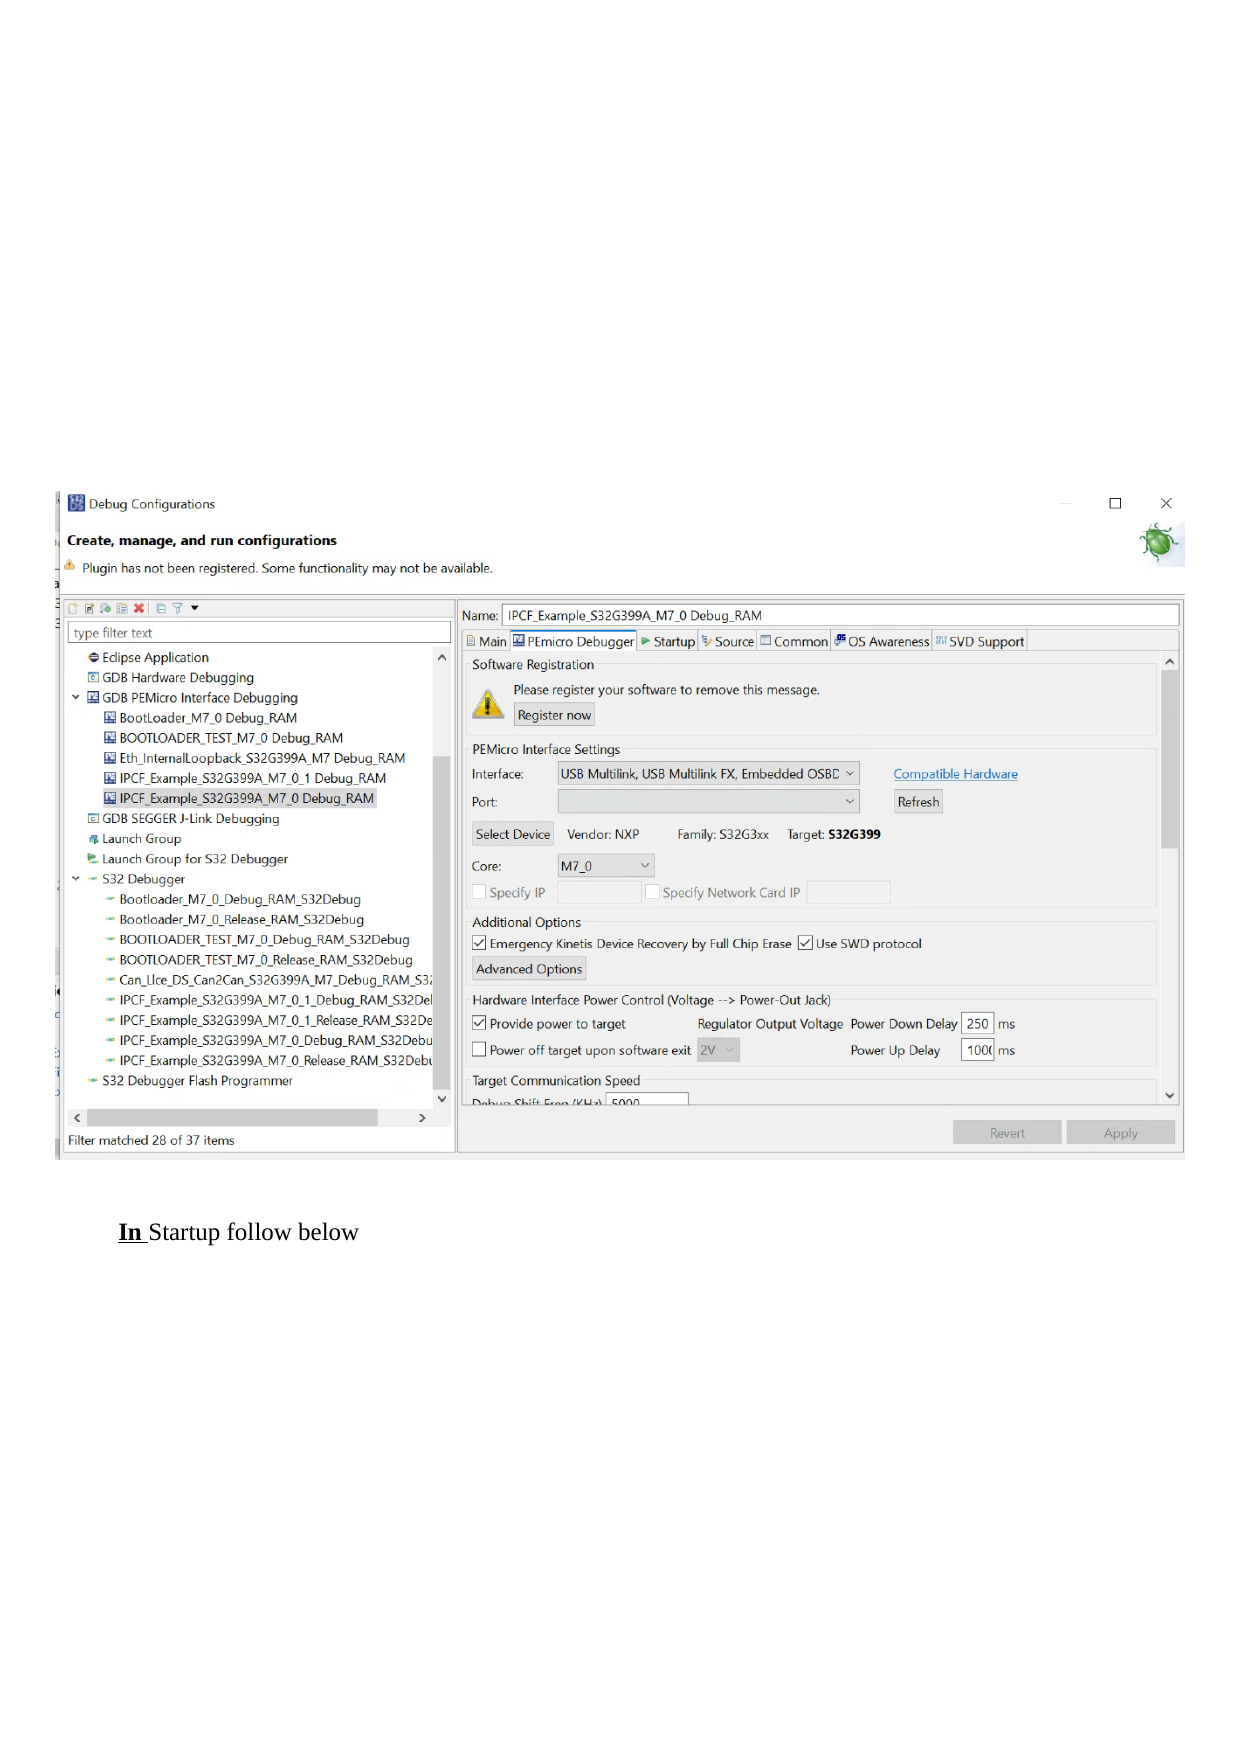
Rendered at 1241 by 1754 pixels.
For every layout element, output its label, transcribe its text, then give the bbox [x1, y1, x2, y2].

text In Startup follow below [118, 1160, 1122, 1274]
picture [55, 491, 1185, 1160]
